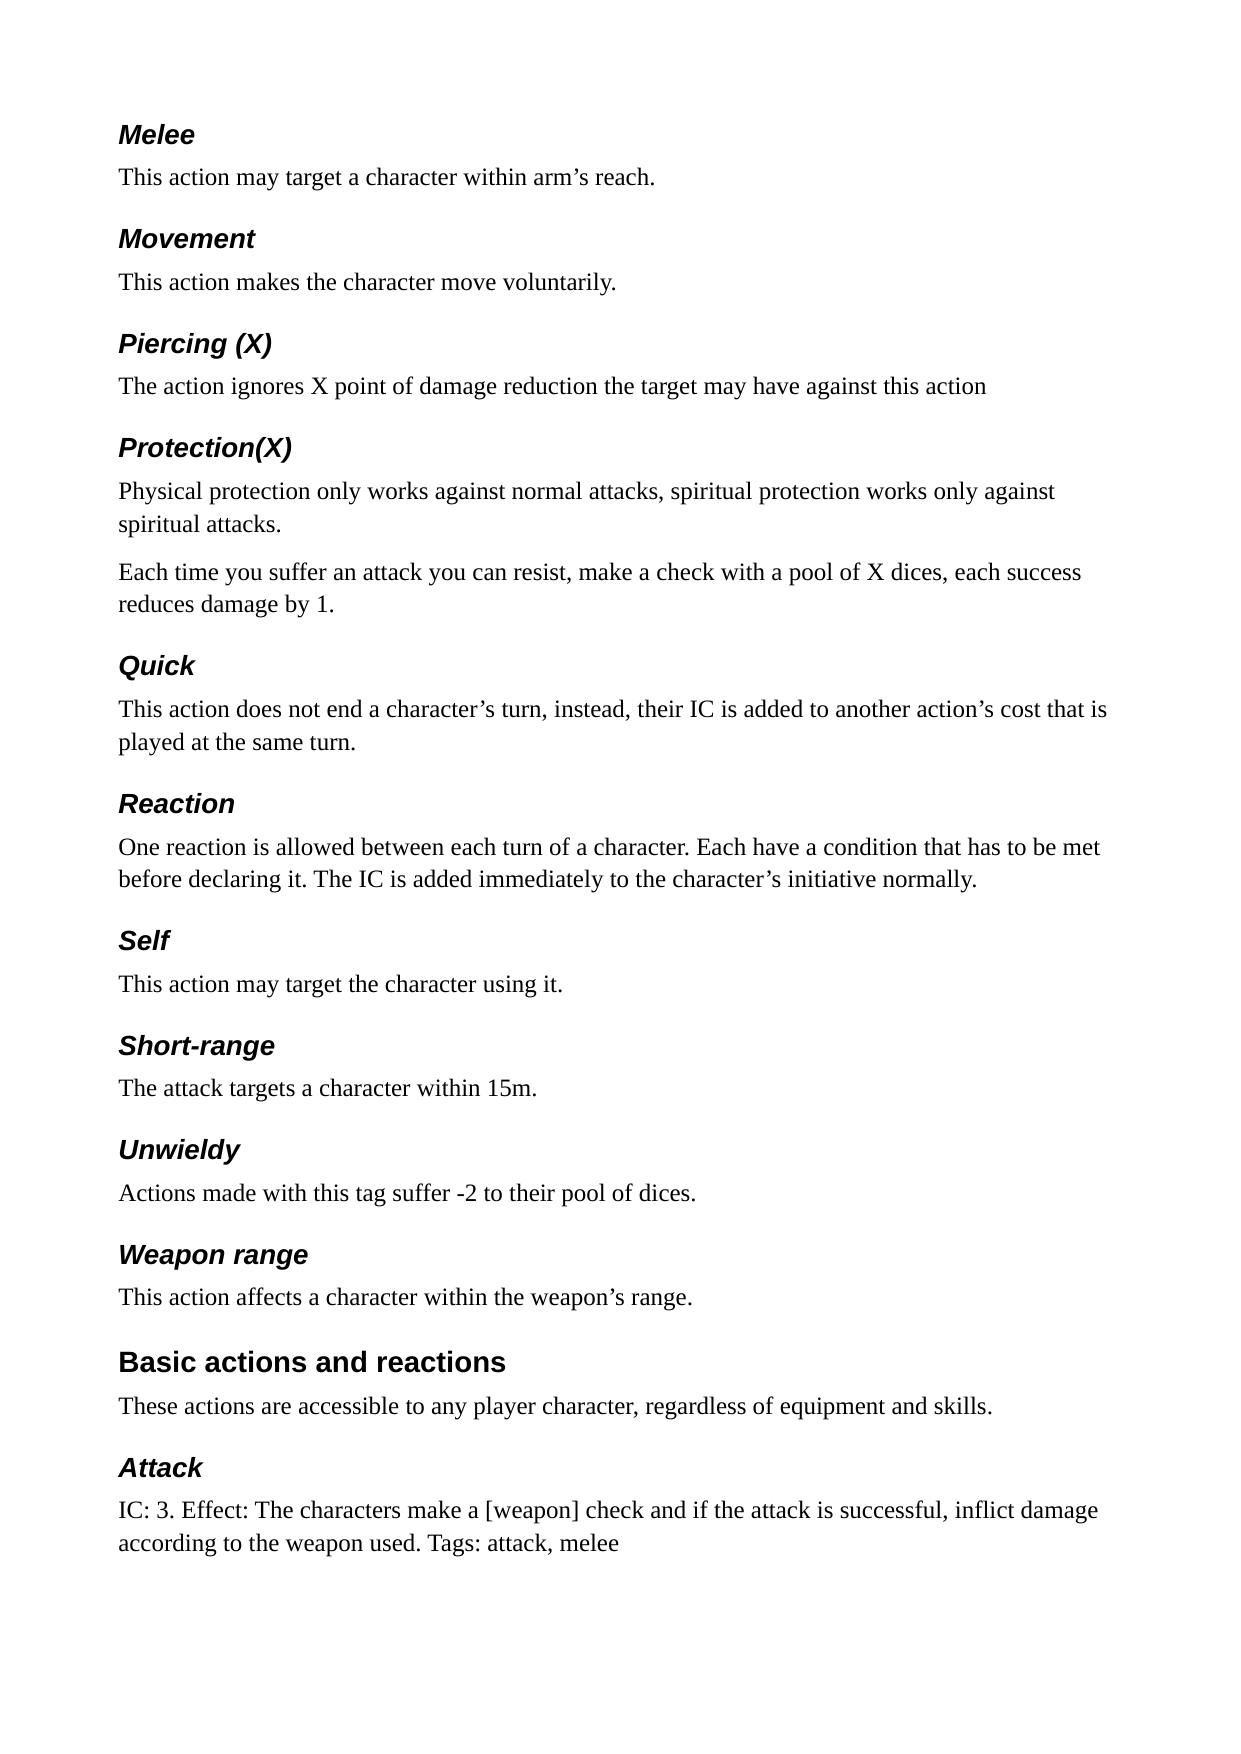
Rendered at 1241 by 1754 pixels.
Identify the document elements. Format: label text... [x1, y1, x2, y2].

text IC: 3. Effect: The characters make a [weapon] check and if the attack is successful, inflict damage according to the weapon used. Tags: attack, melee [118, 1495, 1122, 1557]
subtitle Self [118, 925, 1122, 957]
text This action may target a character within arm’s reach. [118, 162, 1122, 191]
subtitle Basic actions and reactions [118, 1345, 1122, 1378]
text The action ignores X point of damage reduction the target may have against this action [118, 371, 1122, 400]
text Physical protection only works against normal attacks, spiritual protection works only against spiritual attacks. [118, 476, 1122, 538]
subtitle Melee [118, 118, 1122, 150]
subtitle Reaction [118, 787, 1122, 819]
text One reaction is allowed between each turn of a character. Each have a condition that has to be met before declaring it. The IC is added immediately to the character’s initiative normally. [118, 832, 1122, 893]
text This action makes the character move voluntarily. [118, 267, 1122, 296]
text Actions made with this tag suffer -2 to their pool of dices. [118, 1178, 1122, 1207]
text The attack targets a character within 15m. [118, 1073, 1122, 1102]
text This action may target the character using it. [118, 969, 1122, 998]
text This action does not end a character’s turn, instead, their IC is added to another action’s cost that is played at the same turn. [118, 694, 1122, 756]
subtitle Piercing (X) [118, 327, 1122, 359]
text Each time you suffer an attack you can resist, make a check with a pool of X dices, each success reduces damage by 1. [118, 557, 1122, 618]
subtitle Short-range [118, 1029, 1122, 1061]
subtitle Quick [118, 650, 1122, 682]
text These actions are accessible to any player character, regardless of equipment and skills. [118, 1391, 1122, 1420]
subtitle Weapon range [118, 1238, 1122, 1270]
text This action affects a character within the weapon’s range. [118, 1282, 1122, 1311]
subtitle Protection(X) [118, 432, 1122, 463]
subtitle Attack [118, 1451, 1122, 1483]
subtitle Unwieldy [118, 1134, 1122, 1166]
subtitle Movement [118, 223, 1122, 254]
